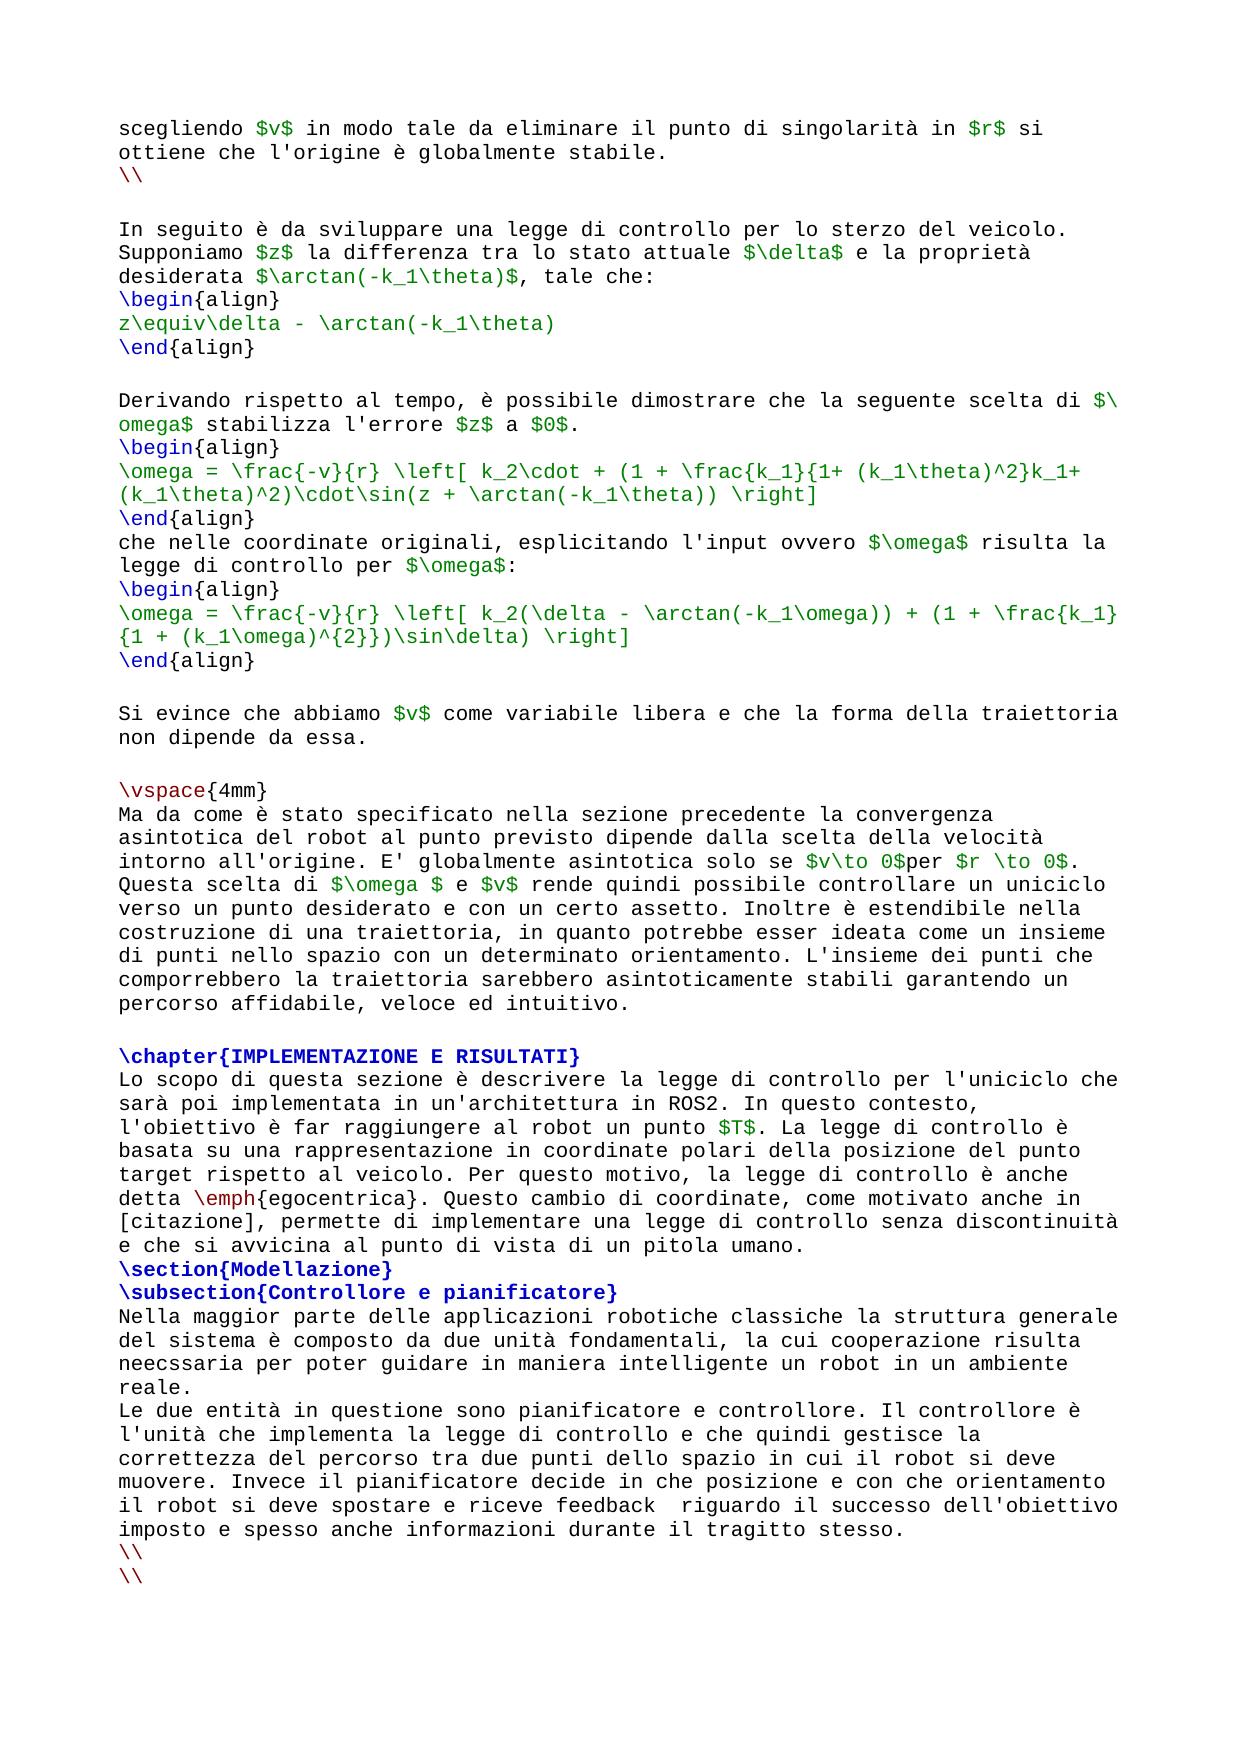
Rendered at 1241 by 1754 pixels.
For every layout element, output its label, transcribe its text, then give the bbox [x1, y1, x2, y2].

text Le due entità in questione sono pianificatore e controllore. Il controllore è l'unità che implementa la legge di controllo e che quindi gestisce la correttezza del percorso tra due punti dello spazio in cui il robot si deve muovere. Invece il pianificatore decide in che posizione e con che orientamento il robot si deve spostare e riceve feedback riguardo il successo dell'obiettivo imposto e spesso anche informazioni durante il tragitto stesso. [118, 1401, 1122, 1542]
text Questa scelta di $\omega $ e $v$ rende quindi possibile controllare un uniciclo verso un punto desiderato e con un certo assetto. Inoltre è estendibile nella costruzione di una traiettoria, in quanto potrebbe esser ideata come un insieme di punti nello spazio con un determinato orientamento. L'insieme dei punti che comporrebbero la traiettoria sarebbero asintoticamente stabili garantendo un percorso affidabile, veloce ed intuitivo. [118, 874, 1122, 1016]
text \vspace{4mm} [118, 780, 1122, 803]
text \subsection{Controllore e pianificatore} [118, 1282, 1122, 1306]
text \omega = \frac{-v}{r} \left[ k_2\cdot + (1 + \frac{k_1}{1+ (k_1\theta)^2}k_1+(k_1\theta)^2)\cdot\sin(z + \arctan(-k_1\theta)) \right] [118, 461, 1122, 508]
text scegliendo $v$ in modo tale da eliminare il punto di singolarità in $r$ si ottiene che l'origine è globalmente stabile. [118, 118, 1122, 165]
text Lo scopo di questa sezione è descrivere la legge di controllo per l'uniciclo che sarà poi implementata in un'architettura in ROS2. In questo contesto, l'obiettivo è far raggiungere al robot un punto $T$. La legge di controllo è basata su una rappresentazione in coordinate polari della posizione del punto target rispetto al veicolo. Per questo motivo, la legge di controllo è anche detta \emph{egocentrica}. Questo cambio di coordinate, come motivato anche in [citazione], permette di implementare una legge di controllo senza discontinuità e che si avvicina al punto di vista di un pitola umano. [118, 1069, 1122, 1259]
text \begin{align} [118, 289, 1122, 313]
text \end{align} [118, 508, 1122, 532]
text \begin{align} [118, 579, 1122, 603]
text \\ [118, 1542, 1122, 1566]
text In seguito è da sviluppare una legge di controllo per lo sterzo del veicolo. [118, 218, 1122, 242]
text Nella maggior parte delle applicazioni robotiche classiche la struttura generale del sistema è composto da due unità fondamentali, la cui cooperazione risulta neecssaria per poter guidare in maniera intelligente un robot in un ambiente reale. [118, 1306, 1122, 1401]
text \\ [118, 165, 1122, 189]
text \chapter{IMPLEMENTAZIONE E RISULTATI} [118, 1046, 1122, 1069]
text Derivando rispetto al tempo, è possibile dimostrare che la seguente scelta di $\omega$ stabilizza l'errore $z$ a $0$. [118, 390, 1122, 437]
text \end{align} [118, 650, 1122, 674]
text \section{Modellazione} [118, 1259, 1122, 1282]
text Si evince che abbiamo $v$ come variabile libera e che la forma della traiettoria non dipende da essa. [118, 703, 1122, 750]
text \end{align} [118, 337, 1122, 360]
text Ma da come è stato specificato nella sezione precedente la convergenza asintotica del robot al punto previsto dipende dalla scelta della velocità intorno all'origine. E' globalmente asintotica solo se $v\to 0$per $r \to 0$. [118, 803, 1122, 874]
text \begin{align} [118, 437, 1122, 461]
text \\ [118, 1566, 1122, 1590]
text Supponiamo $z$ la differenza tra lo stato attuale $\delta$ e la proprietà desiderata $\arctan(-k_1\theta)$, tale che: [118, 242, 1122, 289]
text \omega = \frac{-v}{r} \left[ k_2(\delta - \arctan(-k_1\omega)) + (1 + \frac{k_1}{1 + (k_1\omega)^{2}})\sin\delta) \right] [118, 603, 1122, 650]
text che nelle coordinate originali, esplicitando l'input ovvero $\omega$ risulta la legge di controllo per $\omega$: [118, 532, 1122, 579]
text z\equiv\delta - \arctan(-k_1\theta) [118, 313, 1122, 337]
